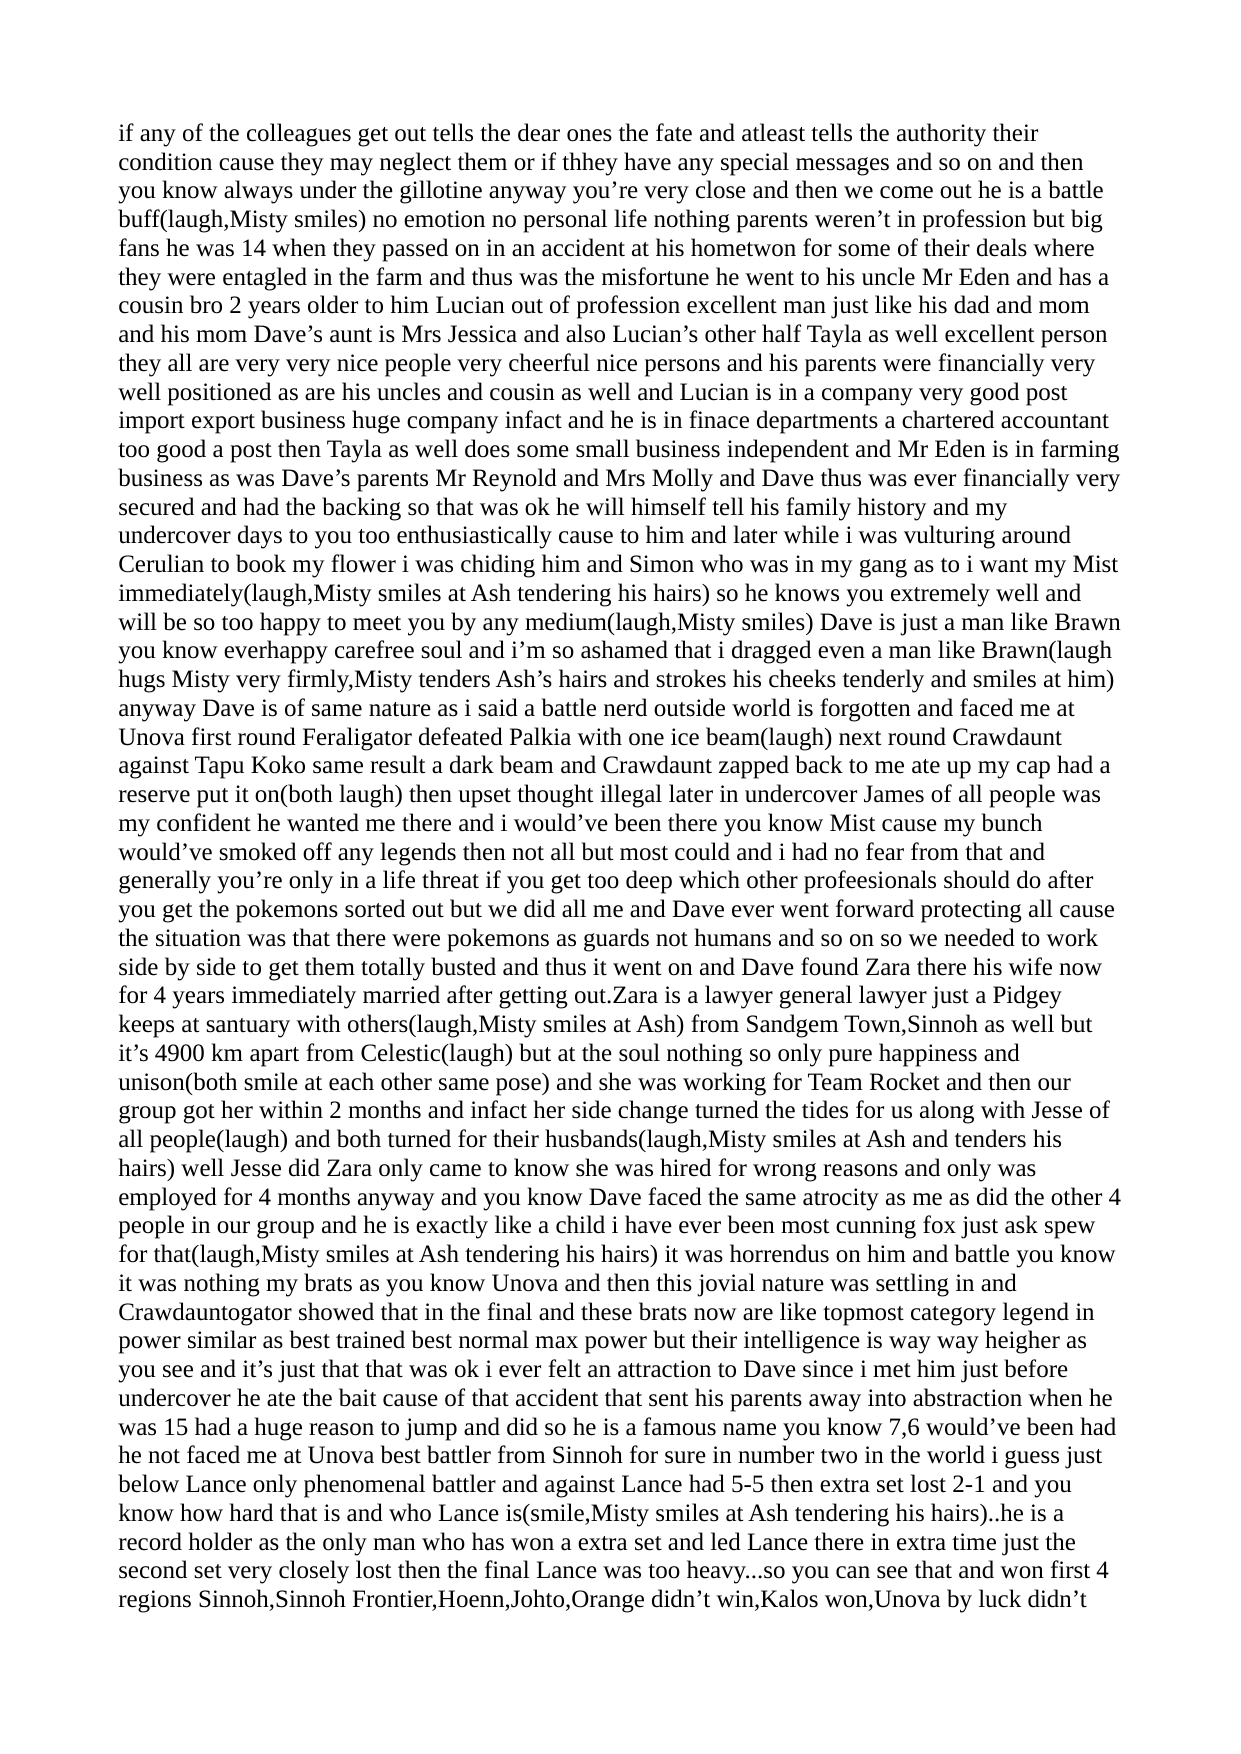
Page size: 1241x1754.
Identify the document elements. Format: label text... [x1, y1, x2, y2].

text if any of the colleagues get out tells the dear ones the fate and atleast tells the authority their condition cause they may neglect them or if thhey have any special messages and so on and then you know always under the gillotine anyway you’re very close and then we come out he is a battle buff(laugh,Misty smiles) no emotion no personal life nothing parents weren’t in profession but big fans he was 14 when they passed on in an accident at his hometwon for some of their deals where they were entagled in the farm and thus was the misfortune he went to his uncle Mr Eden and has a cousin bro 2 years older to him Lucian out of profession excellent man just like his dad and mom and his mom Dave’s aunt is Mrs Jessica and also Lucian’s other half Tayla as well excellent person they all are very very nice people very cheerful nice persons and his parents were financially very well positioned as are his uncles and cousin as well and Lucian is in a company very good post import export business huge company infact and he is in finace departments a chartered accountant too good a post then Tayla as well does some small business independent and Mr Eden is in farming business as was Dave’s parents Mr Reynold and Mrs Molly and Dave thus was ever financially very secured and had the backing so that was ok he will himself tell his family history and my undercover days to you too enthusiastically cause to him and later while i was vulturing around Cerulian to book my flower i was chiding him and Simon who was in my gang as to i want my Mist immediately(laugh,Misty smiles at Ash tendering his hairs) so he knows you extremely well and will be so too happy to meet you by any medium(laugh,Misty smiles) Dave is just a man like Brawn you know everhappy carefree soul and i’m so ashamed that i dragged even a man like Brawn(laugh hugs Misty very firmly,Misty tenders Ash’s hairs and strokes his cheeks tenderly and smiles at him) anyway Dave is of same nature as i said a battle nerd outside world is forgotten and faced me at Unova first round Feraligator defeated Palkia with one ice beam(laugh) next round Crawdaunt against Tapu Koko same result a dark beam and Crawdaunt zapped back to me ate up my cap had a reserve put it on(both laugh) then upset thought illegal later in undercover James of all people was my confident he wanted me there and i would’ve been there you know Mist cause my bunch would’ve smoked off any legends then not all but most could and i had no fear from that and generally you’re only in a life threat if you get too deep which other profeesionals should do after you get the pokemons sorted out but we did all me and Dave ever went forward protecting all cause the situation was that there were pokemons as guards not humans and so on so we needed to work side by side to get them totally busted and thus it went on and Dave found Zara there his wife now for 4 years immediately married after getting out.Zara is a lawyer general lawyer just a Pidgey keeps at santuary with others(laugh,Misty smiles at Ash) from Sandgem Town,Sinnoh as well but it’s 4900 km apart from Celestic(laugh) but at the soul nothing so only pure happiness and unison(both smile at each other same pose) and she was working for Team Rocket and then our group got her within 2 months and infact her side change turned the tides for us along with Jesse of all people(laugh) and both turned for their husbands(laugh,Misty smiles at Ash and tenders his hairs) well Jesse did Zara only came to know she was hired for wrong reasons and only was employed for 4 months anyway and you know Dave faced the same atrocity as me as did the other 4 people in our group and he is exactly like a child i have ever been most cunning fox just ask spew for that(laugh,Misty smiles at Ash tendering his hairs) it was horrendus on him and battle you know it was nothing my brats as you know Unova and then this jovial nature was settling in and Crawdauntogator showed that in the final and these brats now are like topmost category legend in power similar as best trained best normal max power but their intelligence is way way heigher as you see and it’s just that that was ok i ever felt an attraction to Dave since i met him just before undercover he ate the bait cause of that accident that sent his parents away into abstraction when he was 15 had a huge reason to jump and did so he is a famous name you know 7,6 would’ve been had he not faced me at Unova best battler from Sinnoh for sure in number two in the world i guess just below Lance only phenomenal battler and against Lance had 5-5 then extra set lost 2-1 and you know how hard that is and who Lance is(smile,Misty smiles at Ash tendering his hairs)..he is a record holder as the only man who has won a extra set and led Lance there in extra time just the second set very closely lost then the final Lance was too heavy...so you can see that and won first 4 regions Sinnoh,Sinnoh Frontier,Hoenn,Johto,Orange didn’t win,Kalos won,Unova by luck didn’t [118, 118, 1122, 1613]
